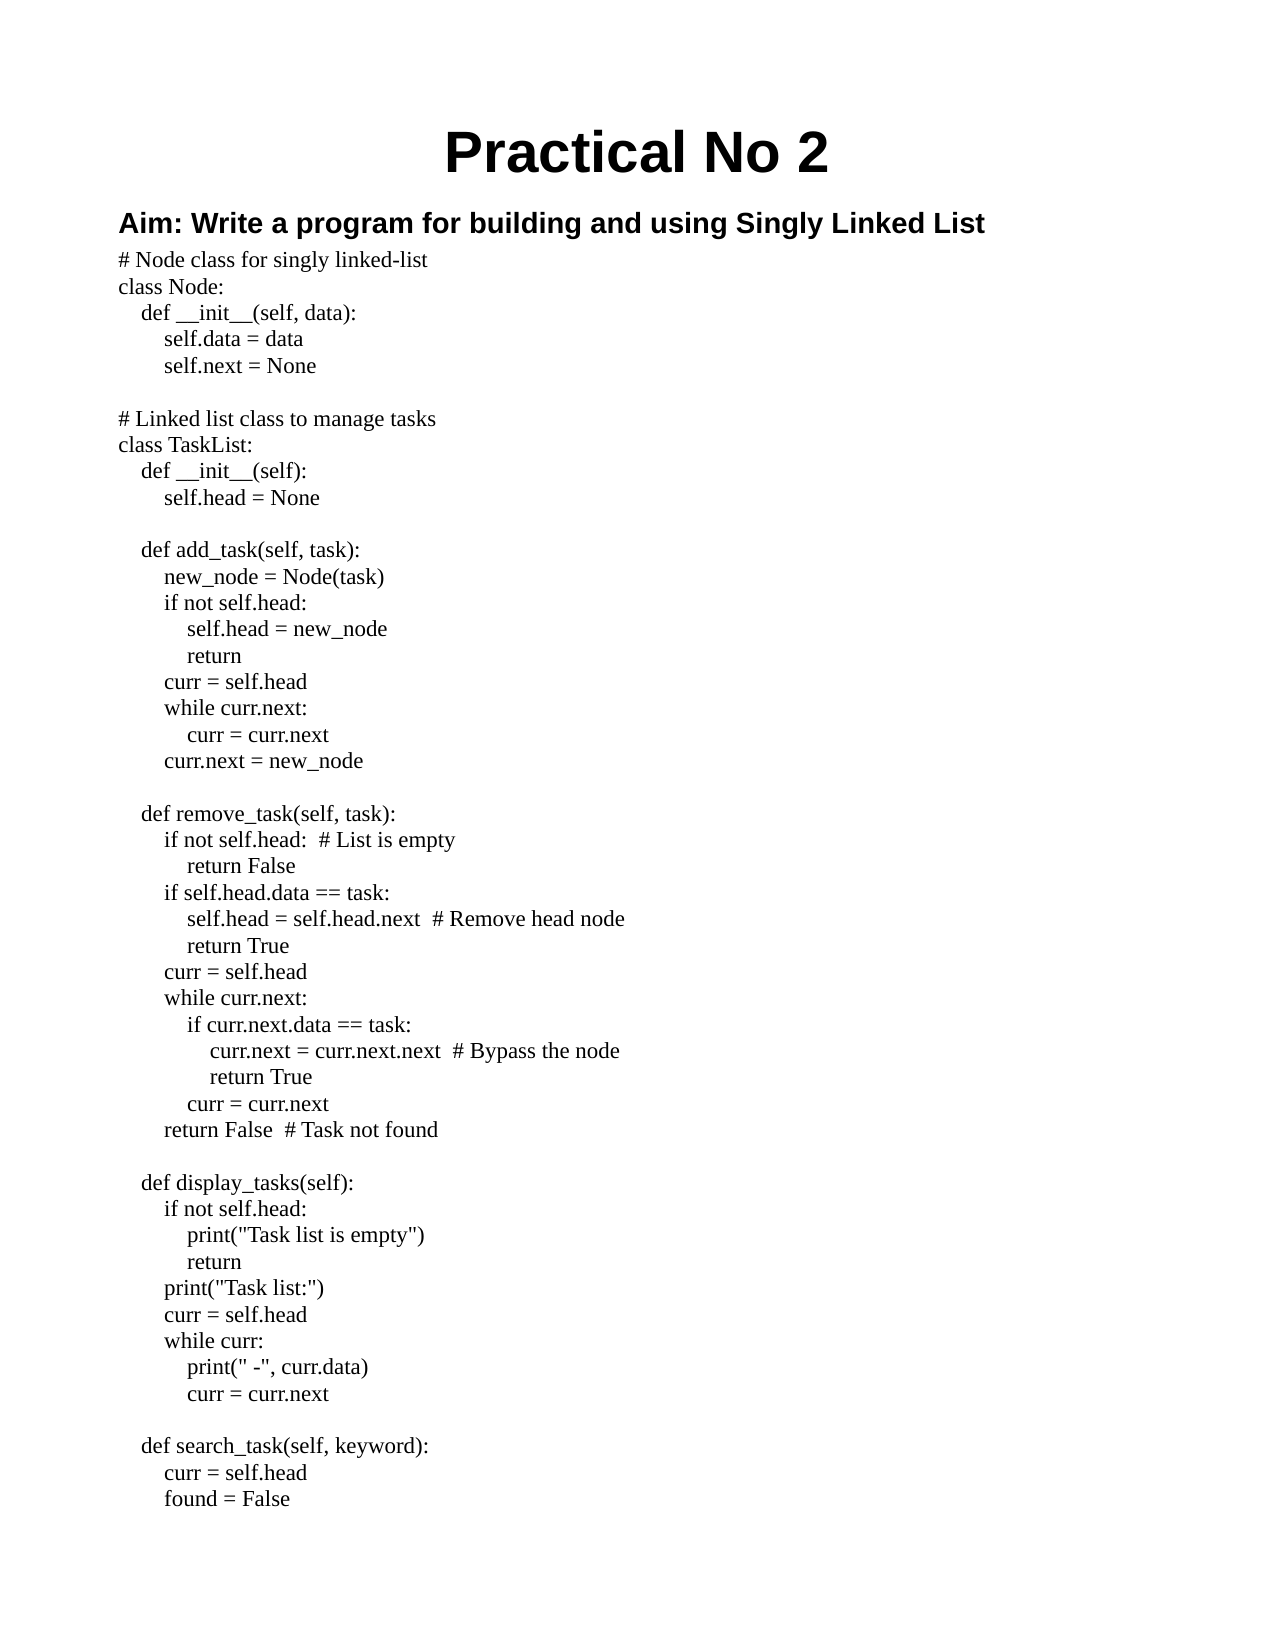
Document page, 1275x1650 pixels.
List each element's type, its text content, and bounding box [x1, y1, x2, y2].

text curr = self.head [118, 958, 1157, 984]
text print("Task list is empty") [118, 1222, 1157, 1248]
text def display_tasks(self): [118, 1169, 1157, 1195]
text found = False [118, 1485, 1157, 1511]
text class Node: [118, 273, 1157, 299]
text return [118, 642, 1157, 668]
text def __init__(self): [118, 457, 1157, 484]
text curr = curr.next [118, 1380, 1157, 1406]
text # Linked list class to manage tasks [118, 404, 1157, 431]
text curr = curr.next [118, 1090, 1157, 1116]
text curr = curr.next [118, 721, 1157, 747]
title Practical No 2 [118, 118, 1157, 185]
subtitle Aim: Write a program for building and using Singly Linked List [118, 206, 1157, 240]
text self.head = None [118, 484, 1157, 510]
text self.head = self.head.next # Remove head node [118, 905, 1157, 932]
text while curr.next: [118, 984, 1157, 1011]
text self.next = None [118, 352, 1157, 378]
text if curr.next.data == task: [118, 1011, 1157, 1037]
text if self.head.data == task: [118, 879, 1157, 905]
text def remove_task(self, task): [118, 800, 1157, 826]
text if not self.head: [118, 1195, 1157, 1222]
text return True [118, 1063, 1157, 1090]
text new_node = Node(task) [118, 563, 1157, 589]
text def __init__(self, data): [118, 299, 1157, 326]
text def search_task(self, keyword): [118, 1432, 1157, 1459]
text class TaskList: [118, 431, 1157, 457]
text return True [118, 932, 1157, 958]
text curr.next = curr.next.next # Bypass the node [118, 1037, 1157, 1063]
text print(" -", curr.data) [118, 1353, 1157, 1380]
text curr = self.head [118, 668, 1157, 694]
text while curr.next: [118, 694, 1157, 721]
text while curr: [118, 1327, 1157, 1353]
text if not self.head: # List is empty [118, 826, 1157, 853]
text curr.next = new_node [118, 747, 1157, 773]
text self.data = data [118, 326, 1157, 352]
text return False [118, 853, 1157, 879]
text self.head = new_node [118, 615, 1157, 642]
text print("Task list:") [118, 1274, 1157, 1301]
text # Node class for singly linked-list [118, 246, 1157, 273]
text def add_task(self, task): [118, 536, 1157, 563]
text curr = self.head [118, 1301, 1157, 1327]
text return [118, 1248, 1157, 1274]
text return False # Task not found [118, 1116, 1157, 1142]
text curr = self.head [118, 1459, 1157, 1485]
text if not self.head: [118, 589, 1157, 615]
